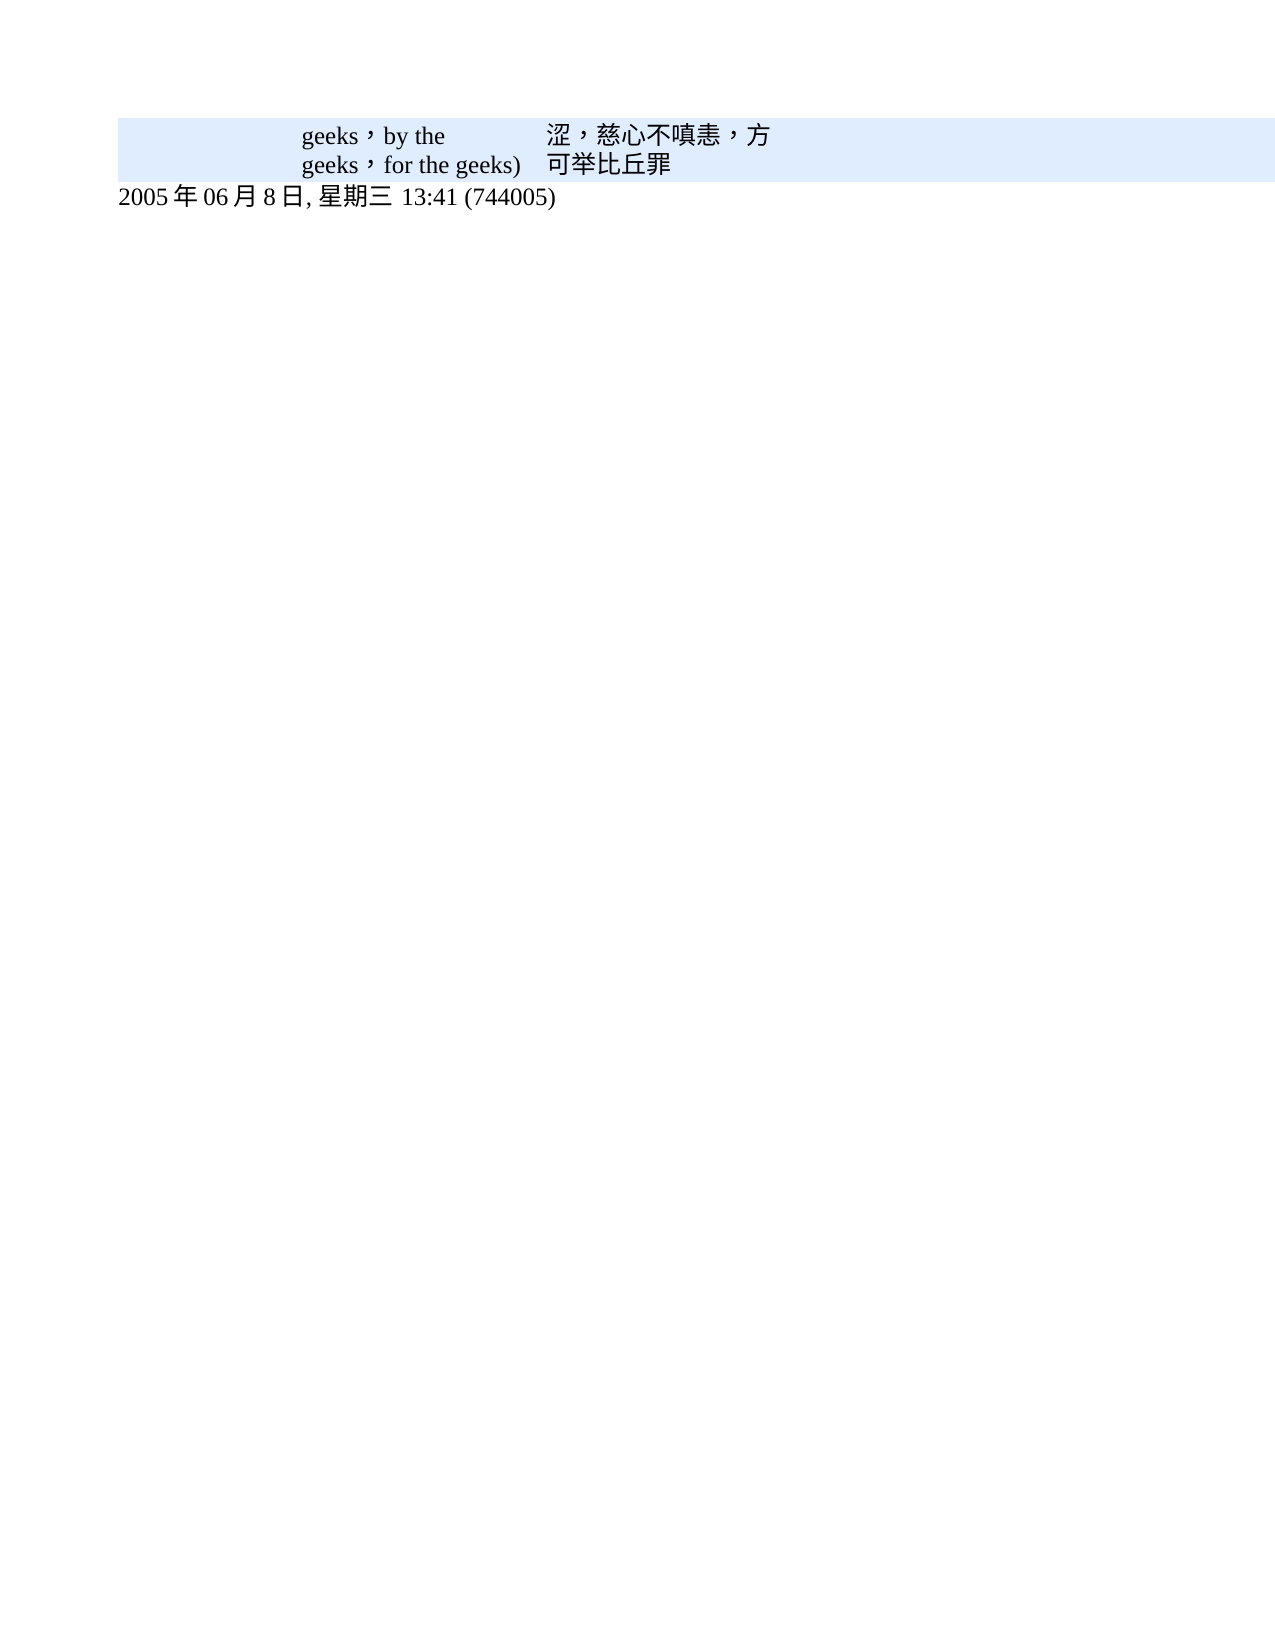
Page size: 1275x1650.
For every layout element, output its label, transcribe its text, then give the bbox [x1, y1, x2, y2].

table_cell 涩，慈心不嗔恚，方可举比丘罪 [544, 118, 781, 182]
table_cell [185, 118, 194, 182]
table_cell [194, 118, 290, 182]
table_cell [781, 118, 789, 182]
table_cell [536, 118, 544, 182]
table_cell [118, 118, 185, 182]
text 2005年06月8日, 星期三 13:41 (744005) [118, 182, 1157, 211]
table_cell geeks，by the geeks，for the geeks) [299, 118, 536, 182]
table_cell [290, 118, 298, 182]
table_cell [789, 118, 1275, 182]
